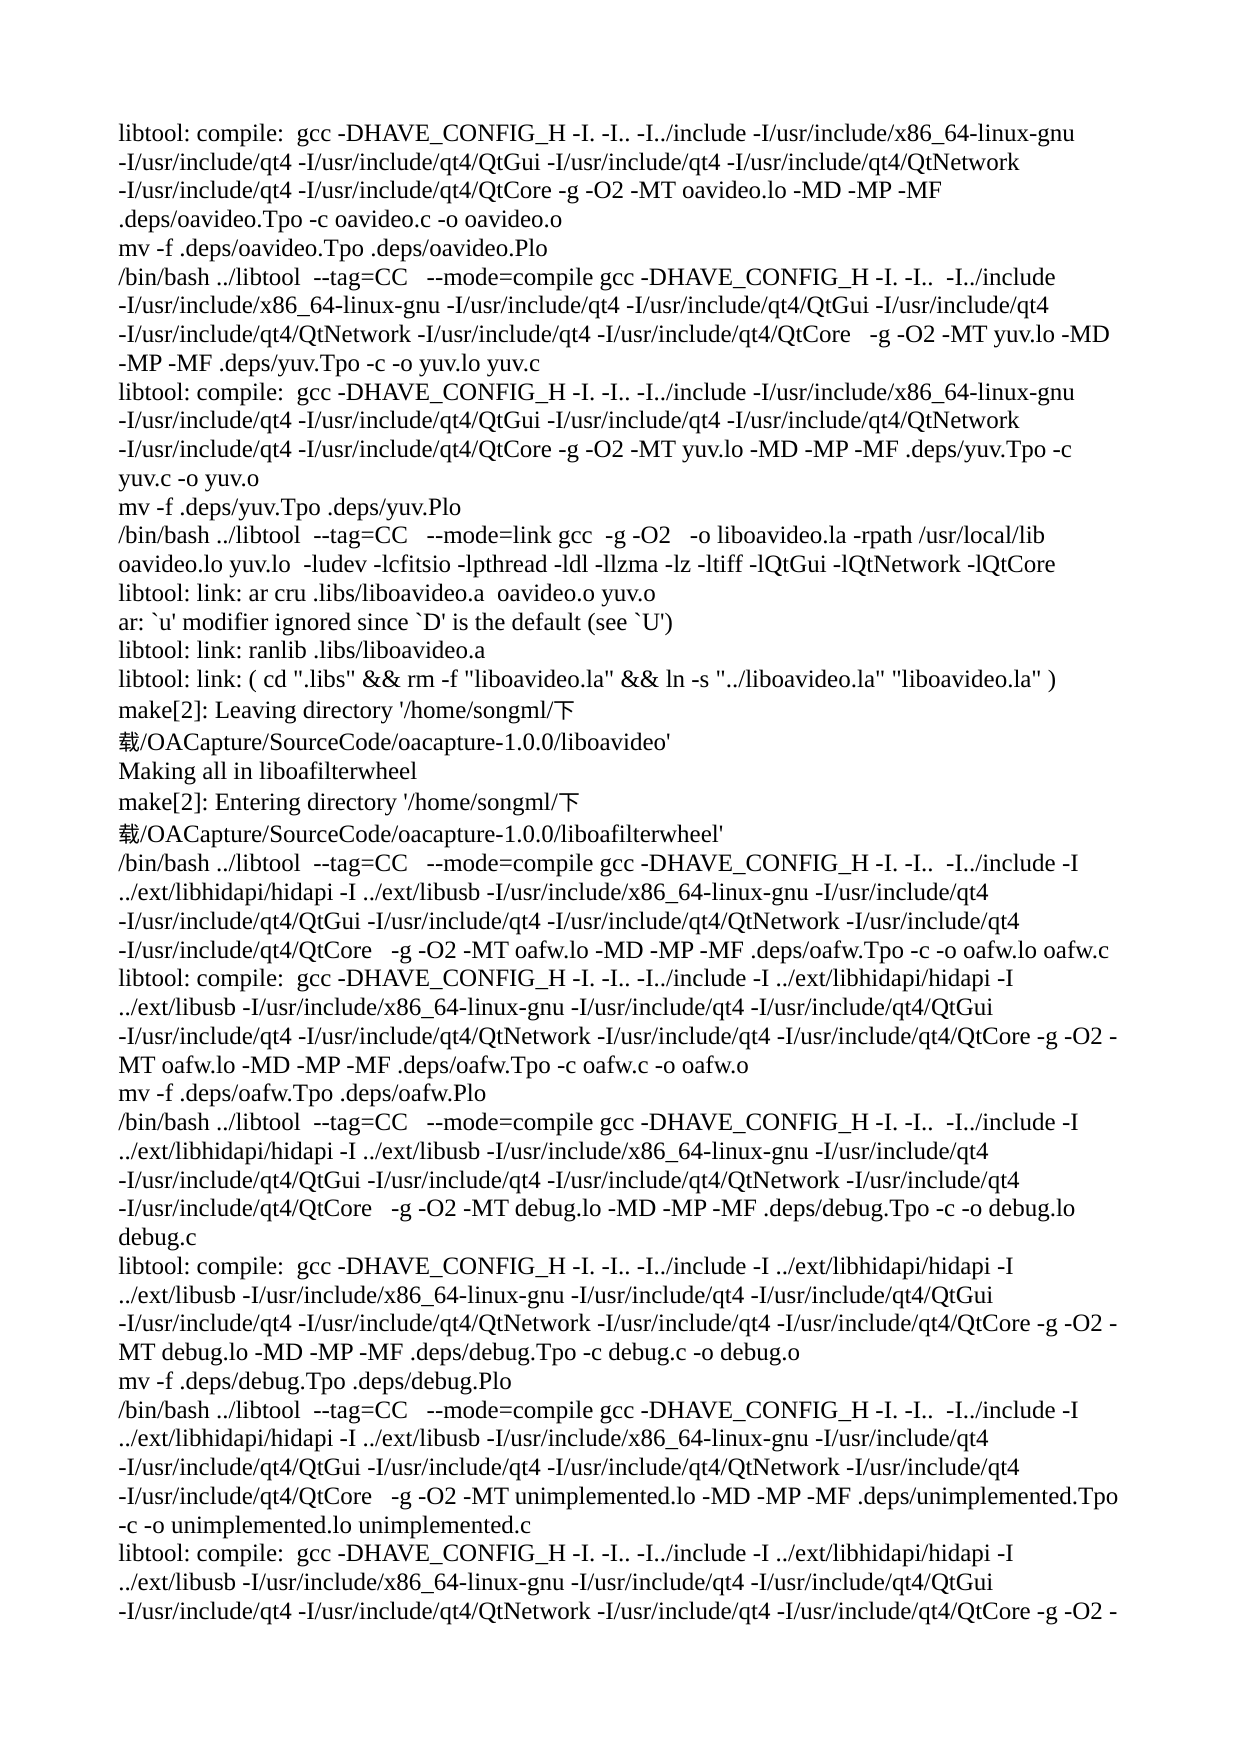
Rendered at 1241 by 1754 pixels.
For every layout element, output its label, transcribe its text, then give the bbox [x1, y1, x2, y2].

text mv -f .deps/oavideo.Tpo .deps/oavideo.Plo [118, 233, 1122, 262]
text ar: `u' modifier ignored since `D' is the default (see `U') [118, 607, 1122, 636]
text libtool: compile: gcc -DHAVE_CONFIG_H -I. -I.. -I../include -I ../ext/libhidapi/hidapi -I ../ext/libusb -I/usr/include/x86_64-linux-gnu -I/usr/include/qt4 -I/usr/include/qt4/QtGui -I/usr/include/qt4 -I/usr/include/qt4/QtNetwork -I/usr/include/qt4 -I/usr/include/qt4/QtCore -g -O2 -MT oafw.lo -MD -MP -MF .deps/oafw.Tpo -c oafw.c -o oafw.o [118, 963, 1122, 1078]
text libtool: link: ar cru .libs/liboavideo.a oavideo.o yuv.o [118, 578, 1122, 607]
text /bin/bash ../libtool --tag=CC --mode=link gcc -g -O2 -o liboavideo.la -rpath /usr/local/lib oavideo.lo yuv.lo -ludev -lcfitsio -lpthread -ldl -llzma -lz -ltiff -lQtGui -lQtNetwork -lQtCore [118, 521, 1122, 578]
text make[2]: Leaving directory '/home/songml/下载/OACapture/SourceCode/oacapture-1.0.0/liboavideo' [118, 693, 1122, 756]
text libtool: compile: gcc -DHAVE_CONFIG_H -I. -I.. -I../include -I/usr/include/x86_64-linux-gnu -I/usr/include/qt4 -I/usr/include/qt4/QtGui -I/usr/include/qt4 -I/usr/include/qt4/QtNetwork -I/usr/include/qt4 -I/usr/include/qt4/QtCore -g -O2 -MT yuv.lo -MD -MP -MF .deps/yuv.Tpo -c yuv.c -o yuv.o [118, 377, 1122, 492]
text /bin/bash ../libtool --tag=CC --mode=compile gcc -DHAVE_CONFIG_H -I. -I.. -I../include -I ../ext/libhidapi/hidapi -I ../ext/libusb -I/usr/include/x86_64-linux-gnu -I/usr/include/qt4 -I/usr/include/qt4/QtGui -I/usr/include/qt4 -I/usr/include/qt4/QtNetwork -I/usr/include/qt4 -I/usr/include/qt4/QtCore -g -O2 -MT oafw.lo -MD -MP -MF .deps/oafw.Tpo -c -o oafw.lo oafw.c [118, 848, 1122, 963]
text libtool: compile: gcc -DHAVE_CONFIG_H -I. -I.. -I../include -I/usr/include/x86_64-linux-gnu -I/usr/include/qt4 -I/usr/include/qt4/QtGui -I/usr/include/qt4 -I/usr/include/qt4/QtNetwork -I/usr/include/qt4 -I/usr/include/qt4/QtCore -g -O2 -MT oavideo.lo -MD -MP -MF .deps/oavideo.Tpo -c oavideo.c -o oavideo.o [118, 118, 1122, 233]
text make[2]: Entering directory '/home/songml/下载/OACapture/SourceCode/oacapture-1.0.0/liboafilterwheel' [118, 785, 1122, 848]
text mv -f .deps/yuv.Tpo .deps/yuv.Plo [118, 492, 1122, 521]
text libtool: compile: gcc -DHAVE_CONFIG_H -I. -I.. -I../include -I ../ext/libhidapi/hidapi -I ../ext/libusb -I/usr/include/x86_64-linux-gnu -I/usr/include/qt4 -I/usr/include/qt4/QtGui -I/usr/include/qt4 -I/usr/include/qt4/QtNetwork -I/usr/include/qt4 -I/usr/include/qt4/QtCore -g -O2 [118, 1538, 1122, 1625]
text libtool: compile: gcc -DHAVE_CONFIG_H -I. -I.. -I../include -I ../ext/libhidapi/hidapi -I ../ext/libusb -I/usr/include/x86_64-linux-gnu -I/usr/include/qt4 -I/usr/include/qt4/QtGui -I/usr/include/qt4 -I/usr/include/qt4/QtNetwork -I/usr/include/qt4 -I/usr/include/qt4/QtCore -g -O2 -MT debug.lo -MD -MP -MF .deps/debug.Tpo -c debug.c -o debug.o [118, 1251, 1122, 1366]
text mv -f .deps/debug.Tpo .deps/debug.Plo [118, 1366, 1122, 1395]
text /bin/bash ../libtool --tag=CC --mode=compile gcc -DHAVE_CONFIG_H -I. -I.. -I../include -I ../ext/libhidapi/hidapi -I ../ext/libusb -I/usr/include/x86_64-linux-gnu -I/usr/include/qt4 -I/usr/include/qt4/QtGui -I/usr/include/qt4 -I/usr/include/qt4/QtNetwork -I/usr/include/qt4 -I/usr/include/qt4/QtCore -g -O2 -MT debug.lo -MD -MP -MF .deps/debug.Tpo -c -o debug.lo debug.c [118, 1107, 1122, 1251]
text libtool: link: ranlib .libs/liboavideo.a [118, 636, 1122, 664]
text /bin/bash ../libtool --tag=CC --mode=compile gcc -DHAVE_CONFIG_H -I. -I.. -I../include -I/usr/include/x86_64-linux-gnu -I/usr/include/qt4 -I/usr/include/qt4/QtGui -I/usr/include/qt4 -I/usr/include/qt4/QtNetwork -I/usr/include/qt4 -I/usr/include/qt4/QtCore -g -O2 -MT yuv.lo -MD -MP -MF .deps/yuv.Tpo -c -o yuv.lo yuv.c [118, 262, 1122, 377]
text mv -f .deps/oafw.Tpo .deps/oafw.Plo [118, 1078, 1122, 1107]
text libtool: link: ( cd ".libs" && rm -f "liboavideo.la" && ln -s "../liboavideo.la" "liboavideo.la" ) [118, 664, 1122, 693]
text /bin/bash ../libtool --tag=CC --mode=compile gcc -DHAVE_CONFIG_H -I. -I.. -I../include -I ../ext/libhidapi/hidapi -I ../ext/libusb -I/usr/include/x86_64-linux-gnu -I/usr/include/qt4 -I/usr/include/qt4/QtGui -I/usr/include/qt4 -I/usr/include/qt4/QtNetwork -I/usr/include/qt4 -I/usr/include/qt4/QtCore -g -O2 -MT unimplemented.lo -MD -MP -MF .deps/unimplemented.Tpo -c -o unimplemented.lo unimplemented.c [118, 1395, 1122, 1538]
text Making all in liboafilterwheel [118, 756, 1122, 785]
